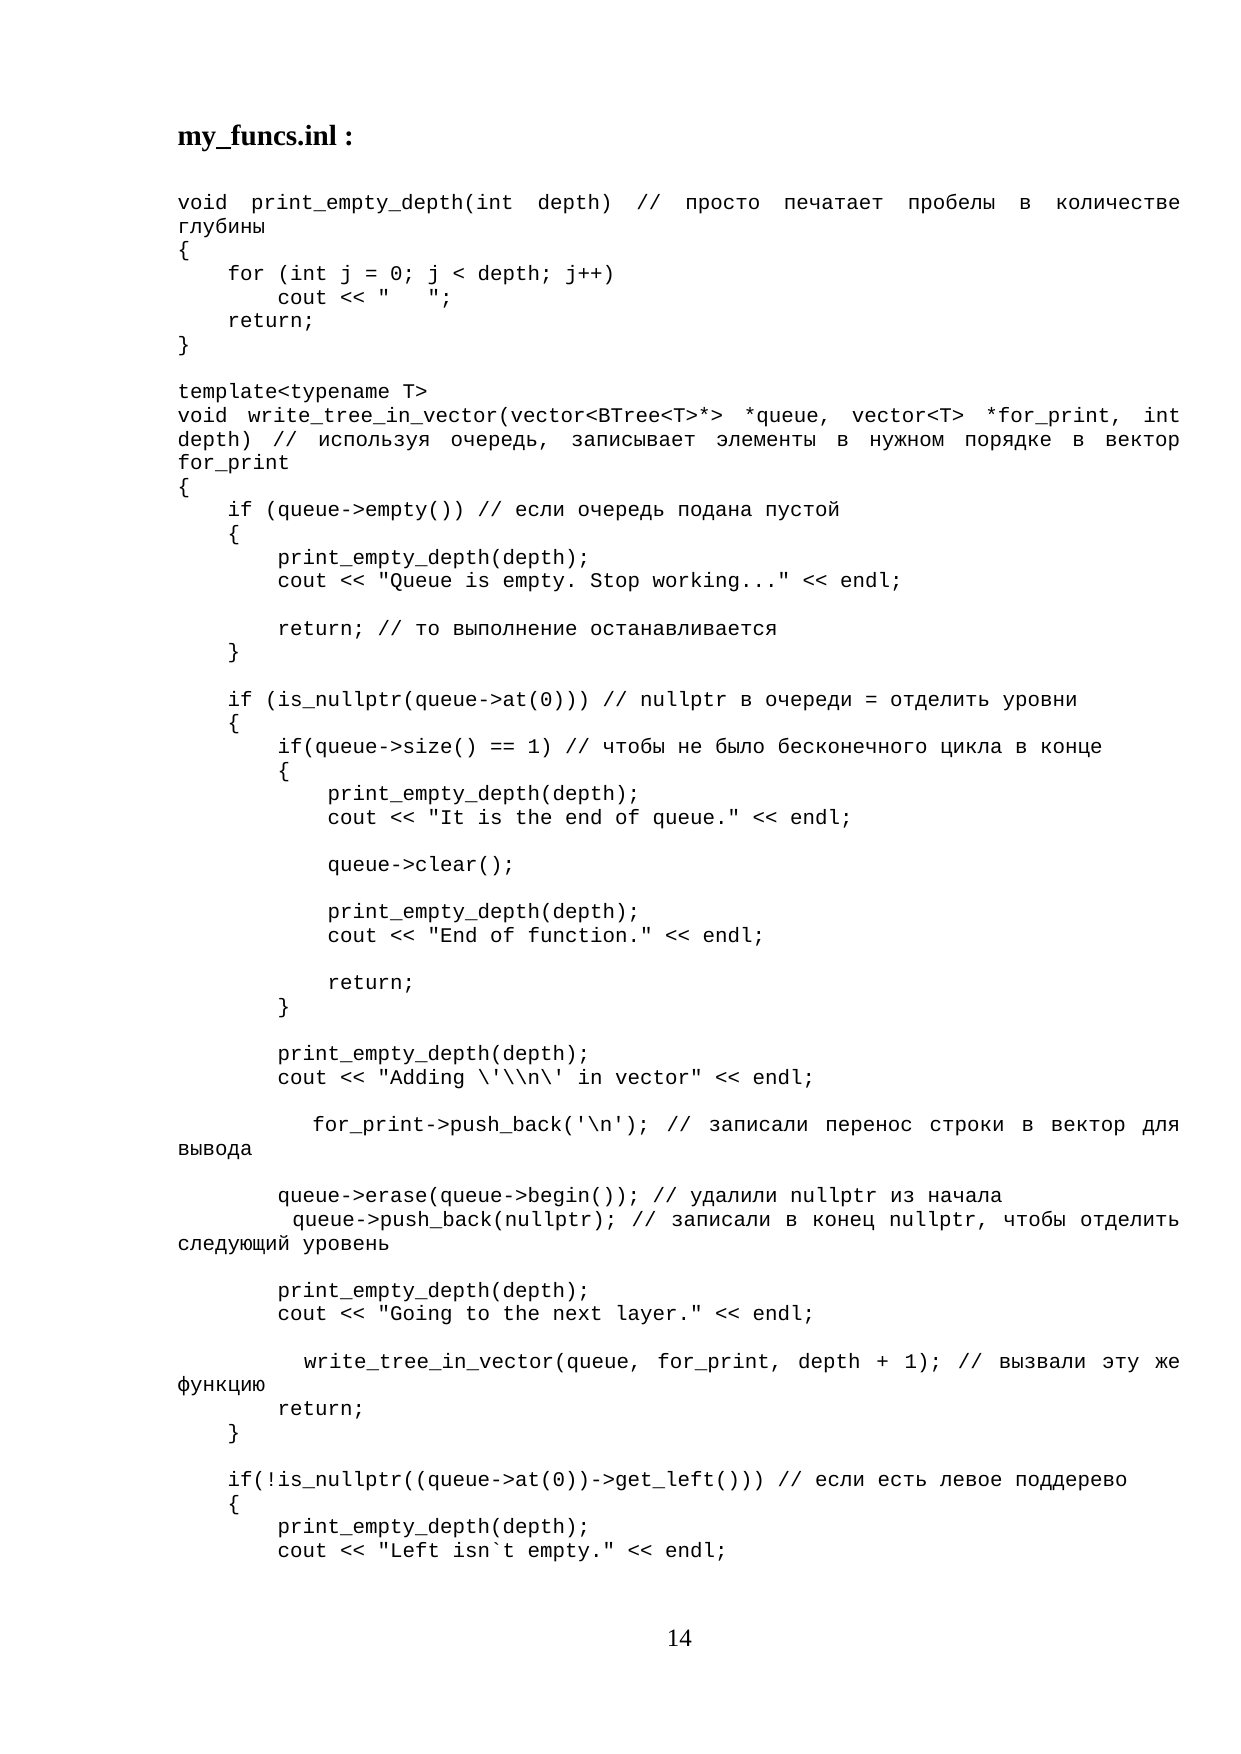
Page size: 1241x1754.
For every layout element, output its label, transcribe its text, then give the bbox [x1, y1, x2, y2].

text queue->erase(queue->begin()); // удалили nullptr из начала [177, 1185, 1181, 1209]
text print_empty_depth(depth); [177, 783, 1181, 807]
text cout << "Adding \'\\n\' in vector" << endl; [177, 1067, 1181, 1091]
text cout << " "; [177, 287, 1181, 310]
text cout << "Queue is empty. Stop working..." << endl; [177, 570, 1181, 594]
text if(queue->size() == 1) // чтобы не было бесконечного цикла в конце [177, 736, 1181, 759]
text return; [177, 1398, 1181, 1422]
text return; // то выполнение останавливается [177, 618, 1181, 641]
text { [177, 476, 1181, 499]
text } [177, 641, 1181, 665]
text print_empty_depth(depth); [177, 1043, 1181, 1067]
text return; [177, 310, 1181, 334]
text cout << "End of function." << endl; [177, 925, 1181, 949]
text my_funcs.inl : [177, 118, 1181, 152]
text write_tree_in_vector(queue, for_print, depth + 1); // вызвали эту же функцию [177, 1351, 1181, 1398]
text if(!is_nullptr((queue->at(0))->get_left())) // если есть левое поддерево [177, 1469, 1181, 1493]
text cout << "Left isn`t empty." << endl; [177, 1540, 1181, 1563]
text } [177, 1422, 1181, 1445]
text return; [177, 972, 1181, 996]
text print_empty_depth(depth); [177, 1516, 1181, 1540]
text { [177, 239, 1181, 263]
text template<typename T> [177, 381, 1181, 405]
text } [177, 334, 1181, 358]
text for_print->push_back('\n'); // записали перенос строки в вектор для вывода [177, 1114, 1181, 1162]
text } [177, 996, 1181, 1020]
text void print_empty_depth(int depth) // просто печатает пробелы в количестве глубины [177, 192, 1181, 239]
text { [177, 523, 1181, 547]
text void write_tree_in_vector(vector<BTree<T>*> *queue, vector<T> *for_print, int depth) // используя очередь, записывает элементы в нужном порядке в вектор for_print [177, 405, 1181, 476]
text queue->clear(); [177, 854, 1181, 878]
text if (is_nullptr(queue->at(0))) // nullptr в очереди = отделить уровни [177, 689, 1181, 712]
text print_empty_depth(depth); [177, 901, 1181, 925]
text for (int j = 0; j < depth; j++) [177, 263, 1181, 287]
text print_empty_depth(depth); [177, 1280, 1181, 1303]
text print_empty_depth(depth); [177, 547, 1181, 570]
text if (queue->empty()) // если очередь подана пустой [177, 499, 1181, 523]
text { [177, 1493, 1181, 1516]
text cout << "Going to the next layer." << endl; [177, 1303, 1181, 1327]
text cout << "It is the end of queue." << endl; [177, 807, 1181, 831]
text queue->push_back(nullptr); // записали в конец nullptr, чтобы отделить следующий уровень [177, 1209, 1181, 1256]
text { [177, 759, 1181, 783]
text { [177, 712, 1181, 736]
